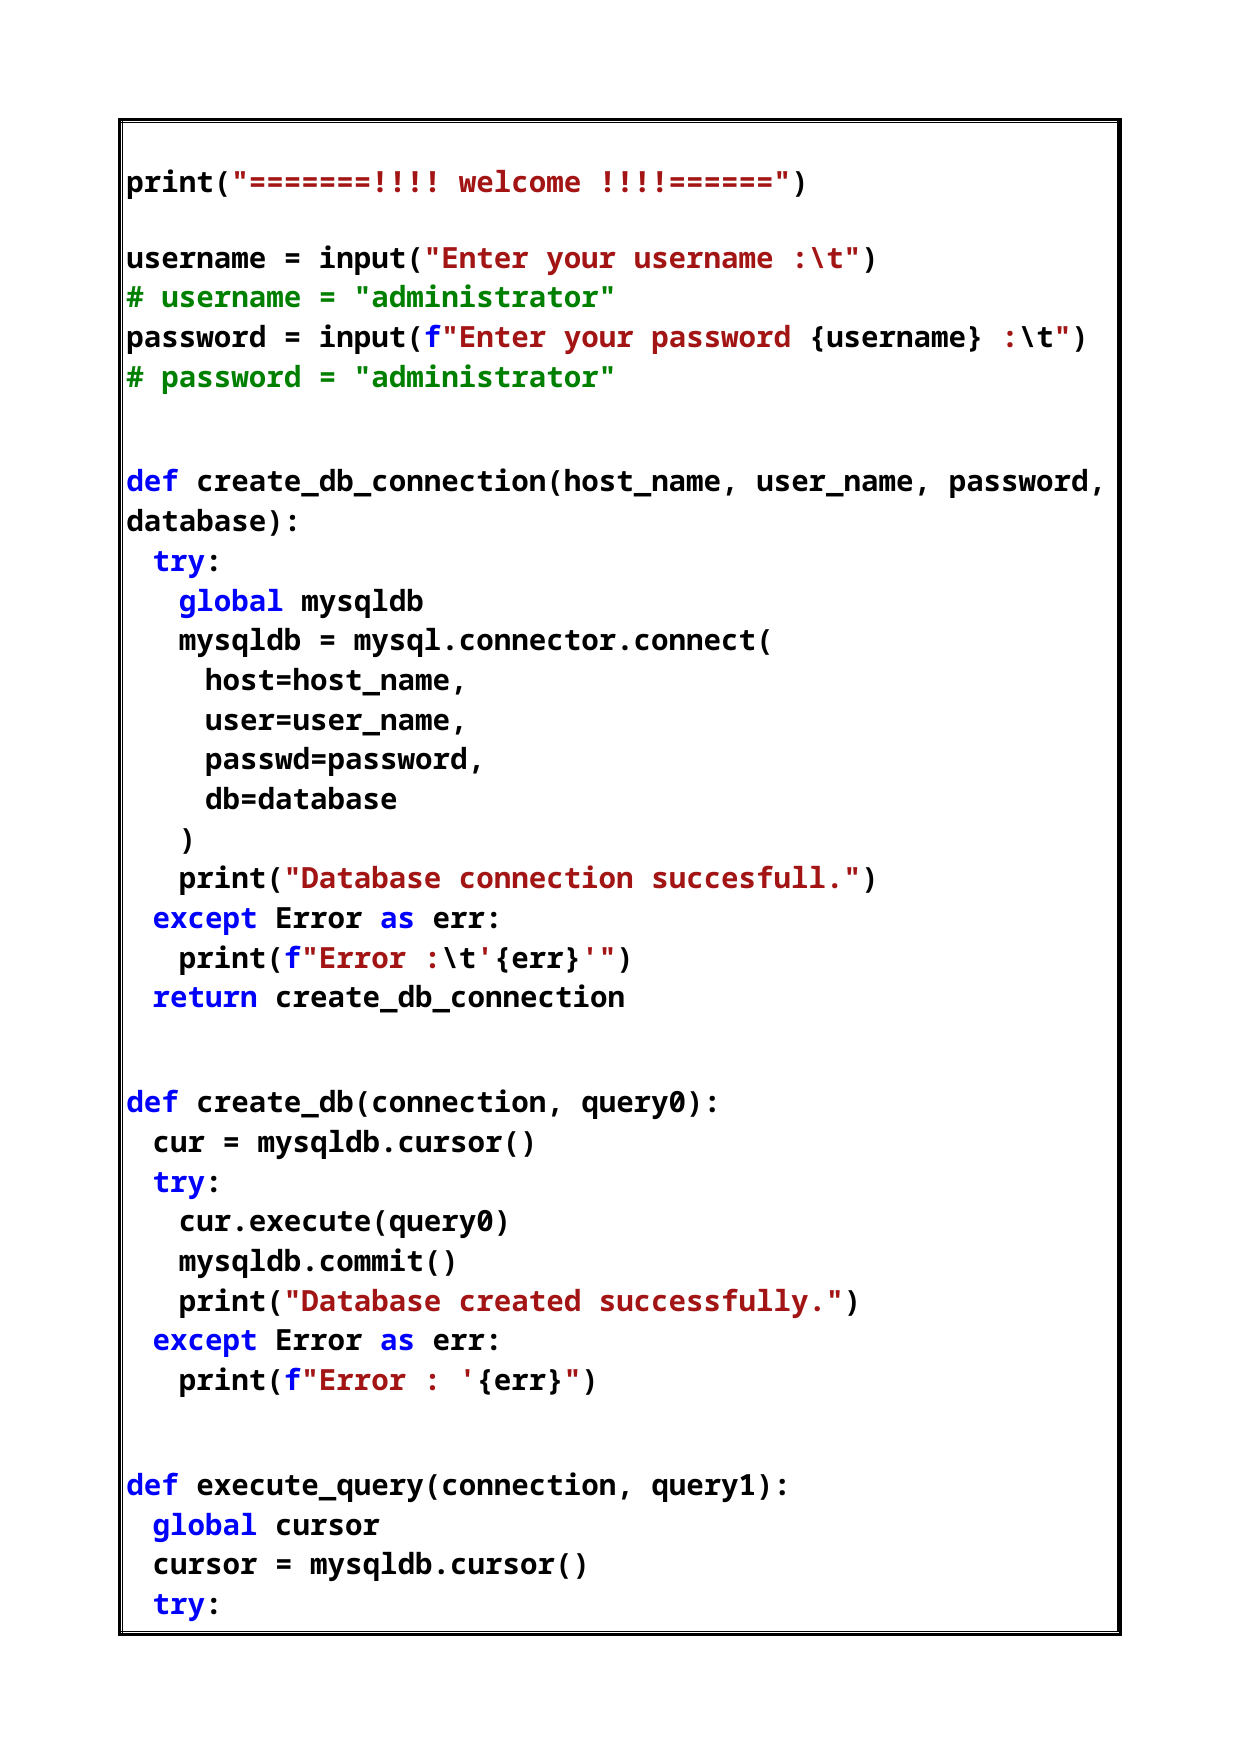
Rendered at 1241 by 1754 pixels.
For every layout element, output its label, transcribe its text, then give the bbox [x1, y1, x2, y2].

text def execute_query(connection, query1): [126, 1464, 1114, 1504]
text return create_db_connection [126, 977, 1114, 1016]
text mysqldb.commit() [126, 1240, 1114, 1280]
text print(f"Error :\t'{err}'") [126, 937, 1114, 977]
text print("Database connection succesfull.") [126, 858, 1114, 897]
text passwd=password, [126, 738, 1114, 778]
text except Error as err: [126, 897, 1114, 937]
text # password = "administrator" [126, 356, 1114, 396]
text print("=======!!!! welcome !!!!======") [126, 162, 1114, 201]
text db=database [126, 778, 1114, 818]
text def create_db(connection, query0): [126, 1081, 1114, 1121]
text cur = mysqldb.cursor() [126, 1121, 1114, 1161]
text try: [126, 1161, 1114, 1201]
text mysqldb = mysql.connector.connect( [126, 619, 1114, 659]
text # username = "administrator" [126, 277, 1114, 316]
text print("Database created successfully.") [126, 1280, 1114, 1319]
text print(f"Error : '{err}") [126, 1359, 1114, 1399]
text try: [126, 540, 1114, 580]
text global mysqldb [126, 580, 1114, 619]
text try: [126, 1583, 1114, 1623]
text cursor = mysqldb.cursor() [126, 1543, 1114, 1583]
text global cursor [126, 1504, 1114, 1543]
text cur.execute(query0) [126, 1201, 1114, 1240]
text user=user_name, [126, 699, 1114, 738]
text host=host_name, [126, 659, 1114, 699]
text username = input("Enter your username :\t") [126, 237, 1114, 277]
text password = input(f"Enter your password {username} :\t") [126, 316, 1114, 356]
text def create_db_connection(host_name, user_name, password, database): [126, 461, 1114, 540]
text except Error as err: [126, 1319, 1114, 1359]
text ) [126, 818, 1114, 858]
